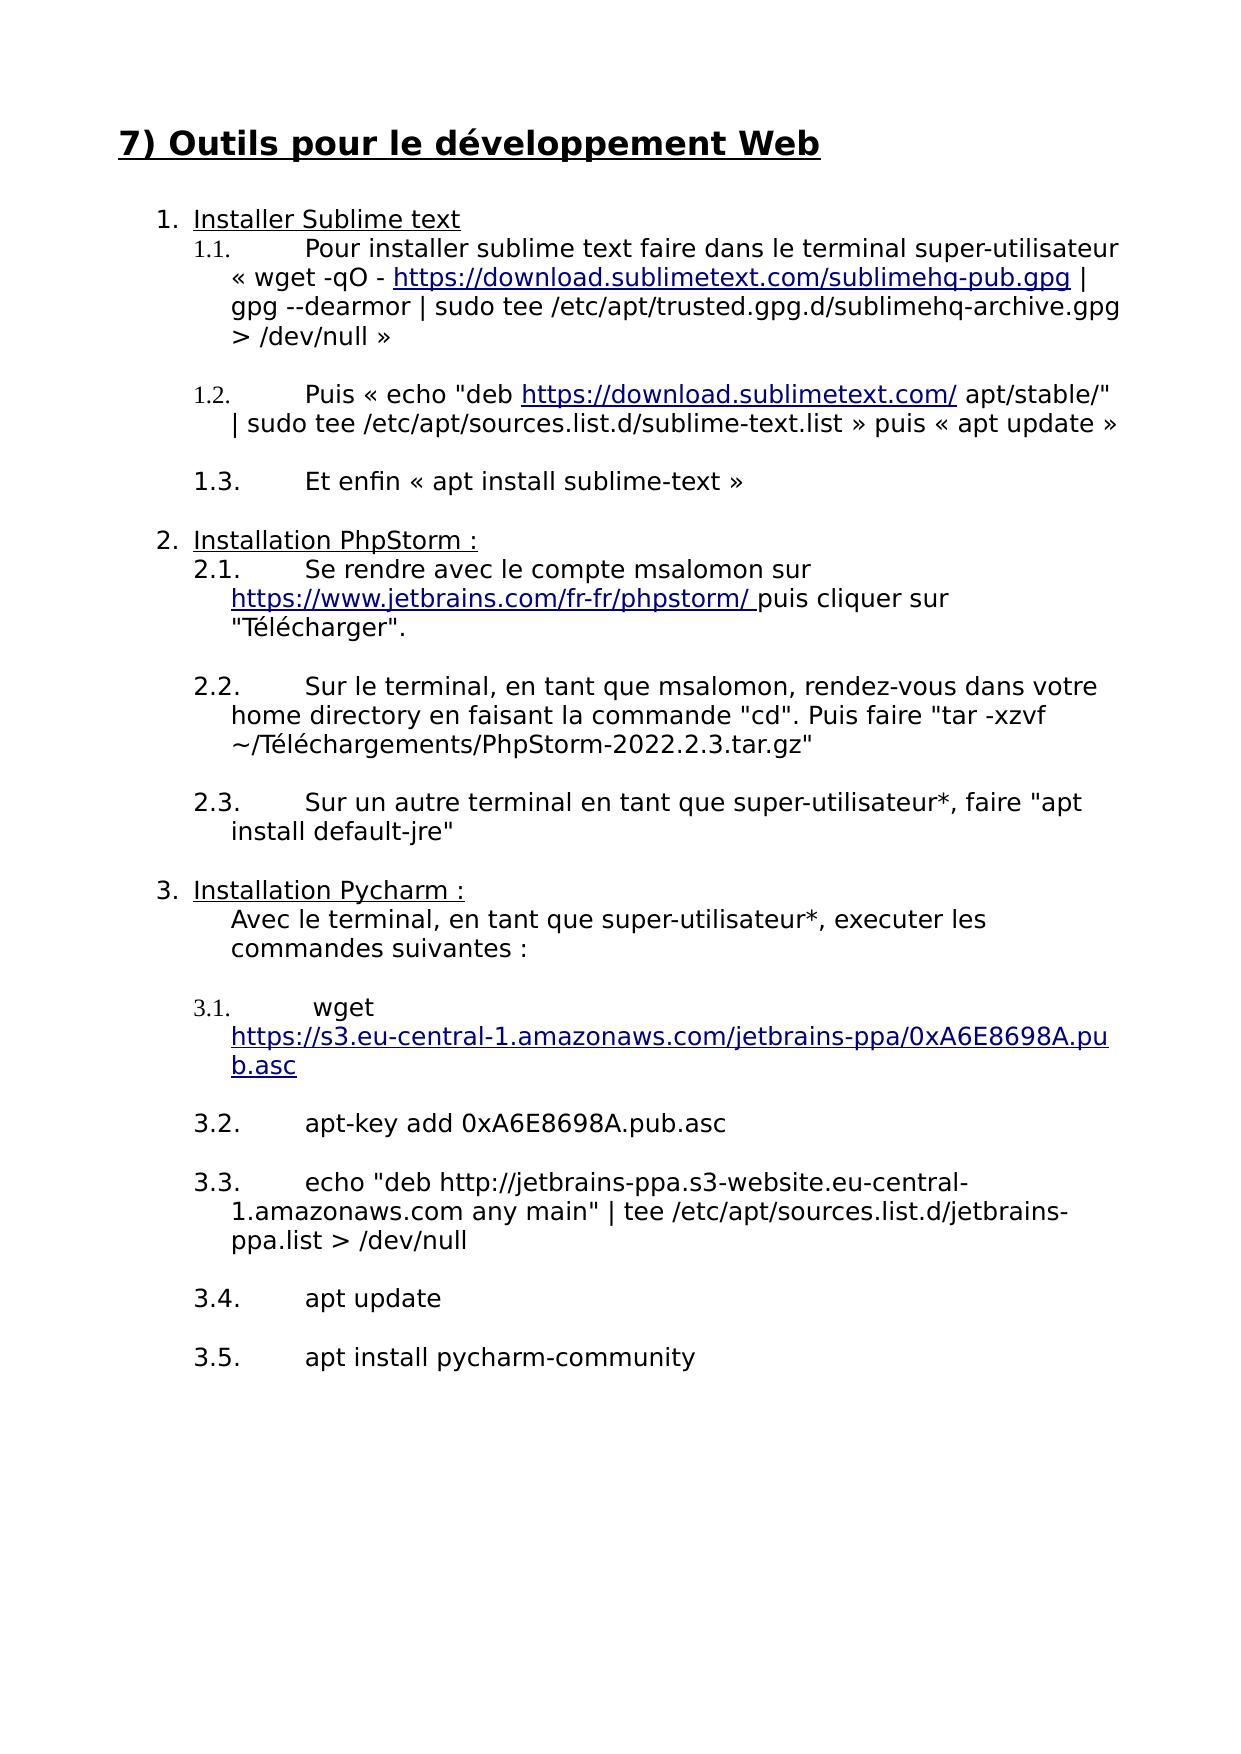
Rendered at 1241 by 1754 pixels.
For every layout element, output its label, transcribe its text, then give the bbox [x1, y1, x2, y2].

list Sur le terminal, en tant que msalomon, rendez-vous dans votre home directory en faisant la commande "cd". Puis faire "tar -xzvf ~/Téléchargements/PhpStorm-2022.2.3.tar.gz" [193, 672, 1122, 759]
list apt install pycharm-community [193, 1343, 1122, 1372]
list apt update [193, 1284, 1122, 1313]
list Installer Sublime text [156, 205, 1122, 234]
subtitle 7) Outils pour le développement Web [118, 124, 1122, 163]
list Se rendre avec le compte msalomon sur https://www.jetbrains.com/fr-fr/phpstorm/ puis cliquer sur "Télécharger". [193, 555, 1122, 643]
list Pour installer sublime text faire dans le terminal super-utilisateur « wget -qO - https://download.sublimetext.com/sublimehq-pub.gpg | gpg --dearmor | sudo tee /etc/apt/trusted.gpg.d/sublimehq-archive.gpg > /dev/null » [193, 234, 1122, 351]
list Et enfin « apt install sublime-text » [193, 468, 1122, 497]
list Installation Pycharm : [156, 876, 1122, 905]
list apt-key add 0xA6E8698A.pub.asc [193, 1109, 1122, 1138]
list Installation PhpStorm : [156, 526, 1122, 555]
list wget https://s3.eu-central-1.amazonaws.com/jetbrains-ppa/0xA6E8698A.pub.asc [193, 993, 1122, 1080]
list Sur un autre terminal en tant que super-utilisateur*, faire "apt install default-jre" [193, 788, 1122, 847]
list echo "deb http://jetbrains-ppa.s3-website.eu-central-1.amazonaws.com any main" | tee /etc/apt/sources.list.d/jetbrains-ppa.list > /dev/null [193, 1168, 1122, 1255]
list Avec le terminal, en tant que super-utilisateur*, executer les commandes suivantes : [193, 905, 1122, 963]
list Puis « echo "deb https://download.sublimetext.com/ apt/stable/" | sudo tee /etc/apt/sources.list.d/sublime-text.list » puis « apt update » [193, 380, 1122, 438]
